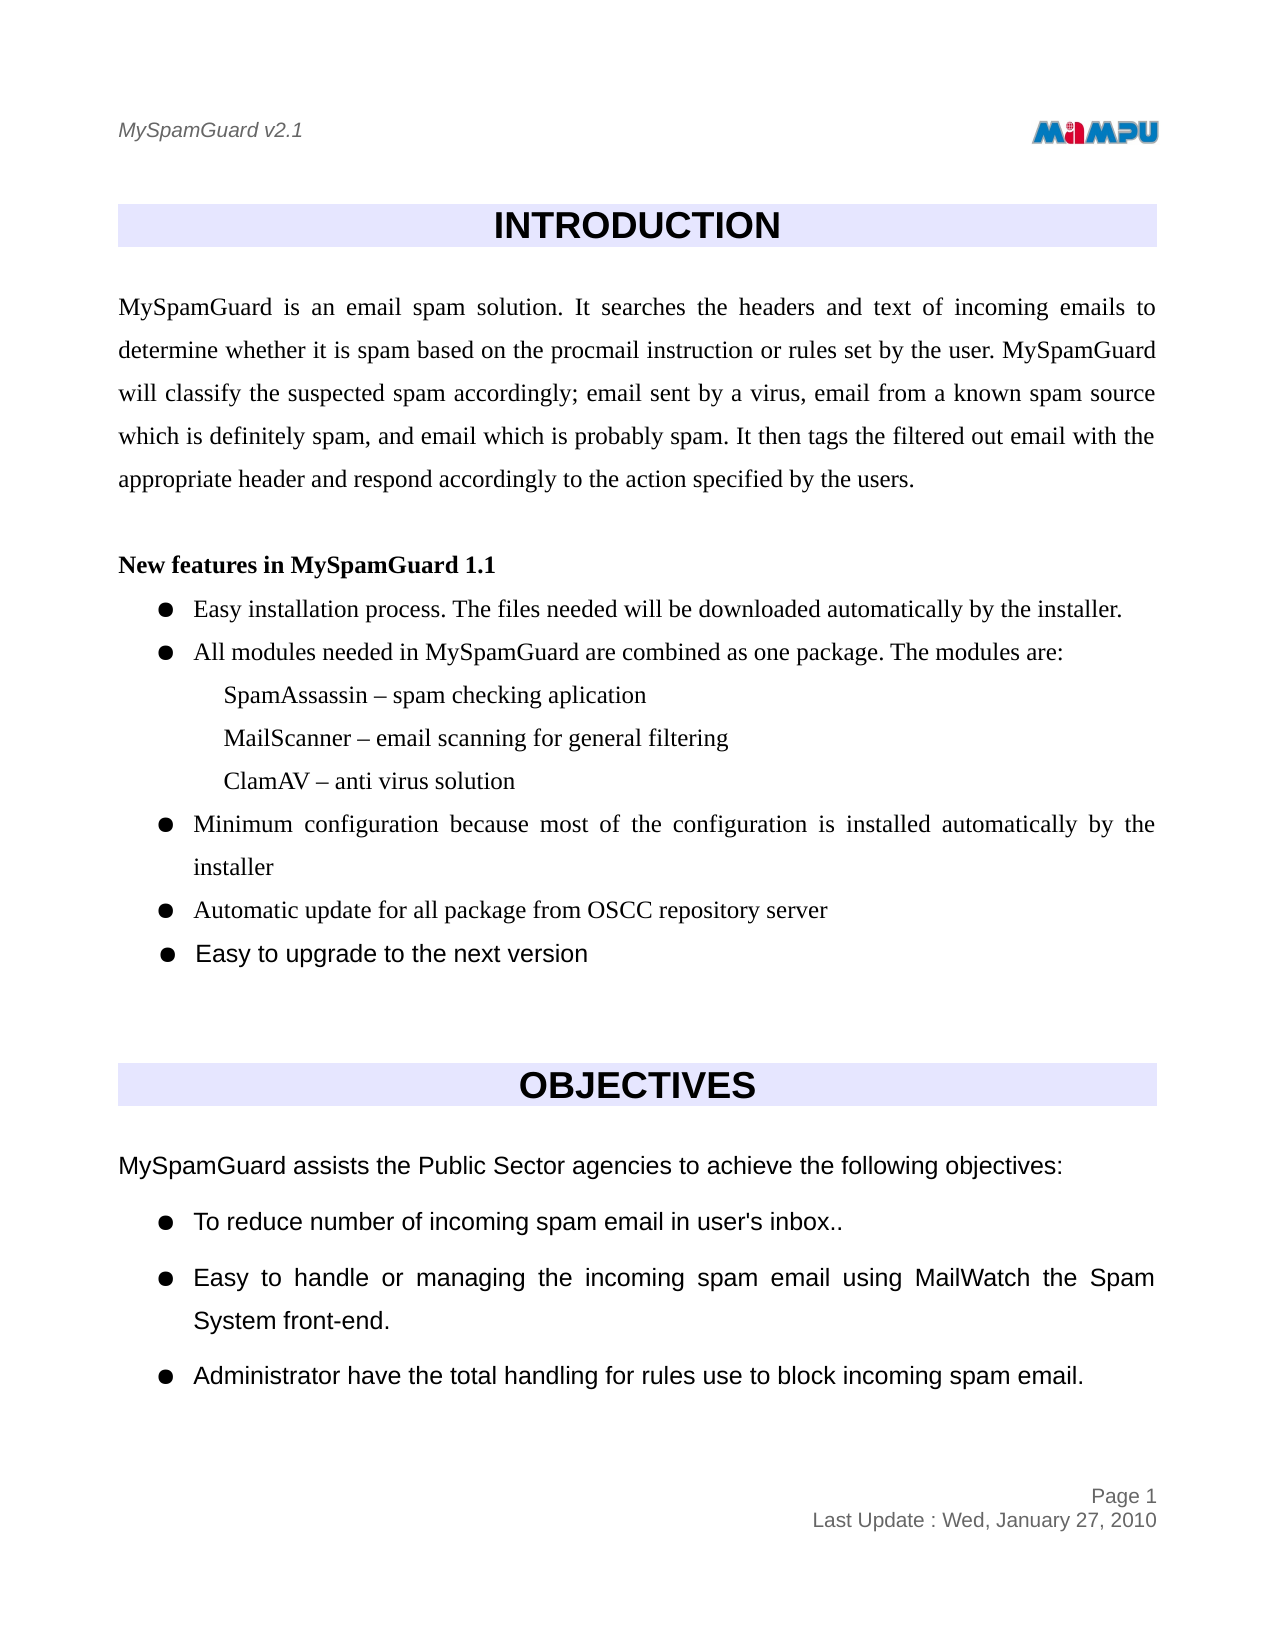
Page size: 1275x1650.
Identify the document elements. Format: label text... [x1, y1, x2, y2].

list All modules needed in MySpamGuard are combined as one package. The modules are: [156, 637, 1157, 666]
text MySpamGuard assists the Public Sector agencies to achieve the following objectives: [118, 1151, 1157, 1180]
list Easy to upgrade to the next version [158, 939, 1157, 967]
list Administrator have the total handling for rules use to block incoming spam email. [156, 1361, 1157, 1390]
picture [1031, 120, 1161, 145]
text ClamAV – anti virus solution [118, 766, 1157, 795]
text MailScanner – email scanning for general filtering [118, 723, 1157, 752]
list Automatic update for all package from OSCC repository server [156, 896, 1157, 924]
list Easy installation process. The files needed will be downloaded automatically by the installer. [156, 594, 1157, 622]
subtitle OBJECTIVES [118, 1063, 1157, 1106]
subtitle INTRODUCTION [118, 204, 1157, 247]
text New features in MySpamGuard 1.1 [118, 551, 1157, 579]
list Minimum configuration because most of the configuration is installed automatically by the installer [156, 809, 1157, 881]
text SpamAssassin – spam checking aplication [118, 680, 1157, 709]
list To reduce number of incoming spam email in user's inbox.. [156, 1207, 1157, 1236]
list Easy to handle or managing the incoming spam email using MailWatch the Spam System front-end. [156, 1262, 1157, 1334]
text MySpamGuard is an email spam solution. It searches the headers and text of incoming emails to determine whether it is spam based on the procmail instruction or rules set by the user. MySpamGuard will classify the suspected spam accordingly; email sent by a virus, email from a known spam source which is definitely spam, and email which is probably spam. It then tags the filtered out email with the appropriate header and respond accordingly to the action specified by the users. [118, 292, 1157, 493]
